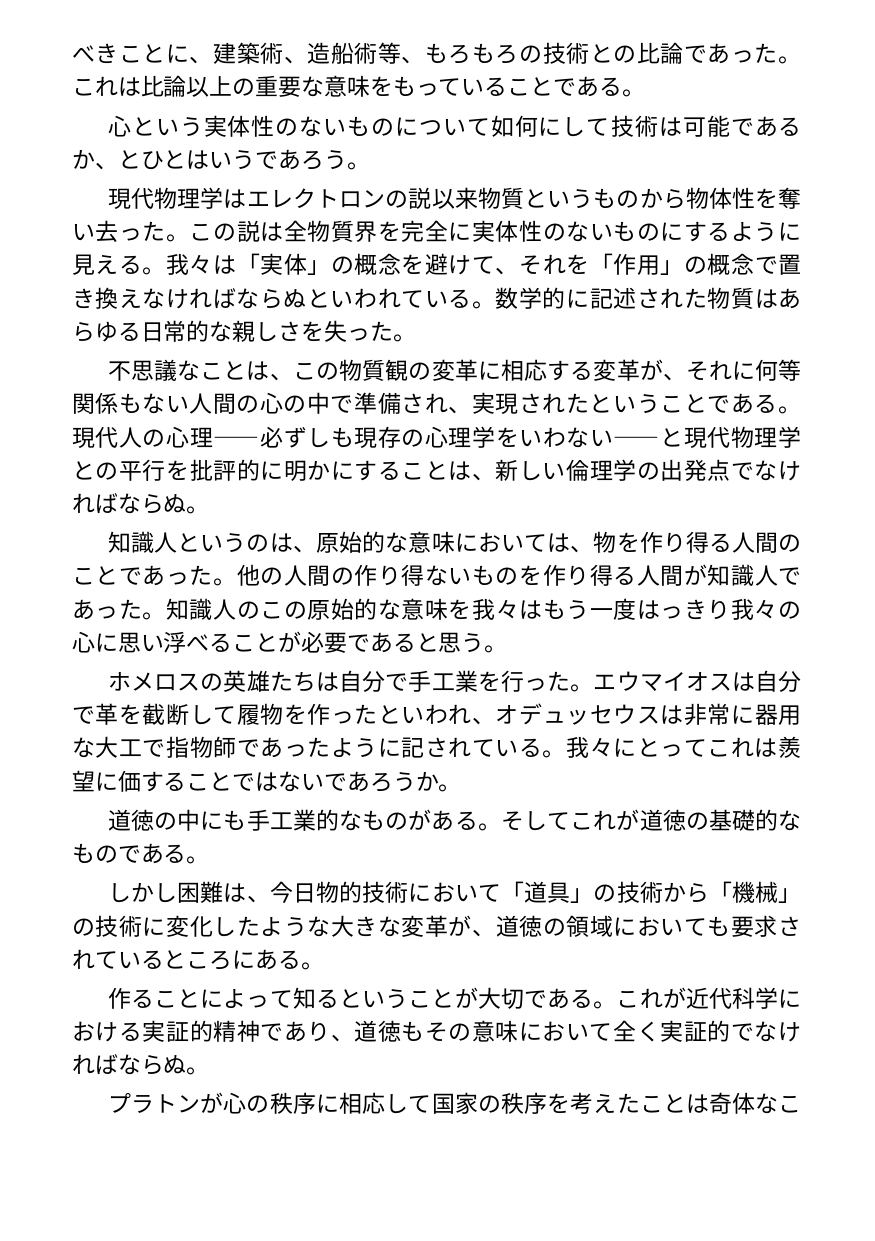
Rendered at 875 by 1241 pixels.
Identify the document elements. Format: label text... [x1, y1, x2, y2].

text 知識人というのは、原始的な意味においては、物を作り得る人間のことであった。他の人間の作り得ないものを作り得る人間が知識人であった。知識人のこの原始的な意味を我々はもう一度はっきり我々の心に思い浮べることが必要であると思う。 [72, 525, 802, 658]
text 道徳の中にも手工業的なものがある。そしてこれが道徳の基礎的なものである。 [72, 803, 802, 869]
text 不思議なことは、この物質観の変革に相応する変革が、それに何等関係もない人間の心の中で準備され、実現されたということである。現代人の心理――必ずしも現存の心理学をいわない――と現代物理学との平行を批評的に明かにすることは、新しい倫理学の出発点でなければならぬ。 [72, 353, 802, 519]
text しかし困難は、今日物的技術において「道具」の技術から「機械」の技術に変化したような大きな変革が、道徳の領域においても要求されているところにある。 [72, 875, 802, 975]
text 現代物理学はエレクトロンの説以来物質というものから物体性を奪い去った。この説は全物質界を完全に実体性のないものにするように見える。我々は「実体」の概念を避けて、それを「作用」の概念で置き換えなければならぬといわれている。数学的に記述された物質はあらゆる日常的な親しさを失った。 [72, 181, 802, 347]
text 作ることによって知るということが大切である。これが近代科学における実証的精神であり、道徳もその意味において全く実証的でなければならぬ。 [72, 981, 802, 1080]
text プラトンが心の秩序に相応して国家の秩序を考えたことは奇体なこ [72, 1086, 802, 1119]
text 心という実体性のないものについて如何にして技術は可能であるか、とひとはいうであろう。 [72, 108, 802, 175]
text ホメロスの英雄たちは自分で手工業を行った。エウマイオスは自分で革を截断して履物を作ったといわれ、オデュッセウスは非常に器用な大工で指物師であったように記されている。我々にとってこれは羨望に価することではないであろうか。 [72, 664, 802, 797]
text べきことに、建築術、造船術等、もろもろの技術との比論であった。これは比論以上の重要な意味をもっていることである。 [72, 36, 802, 102]
